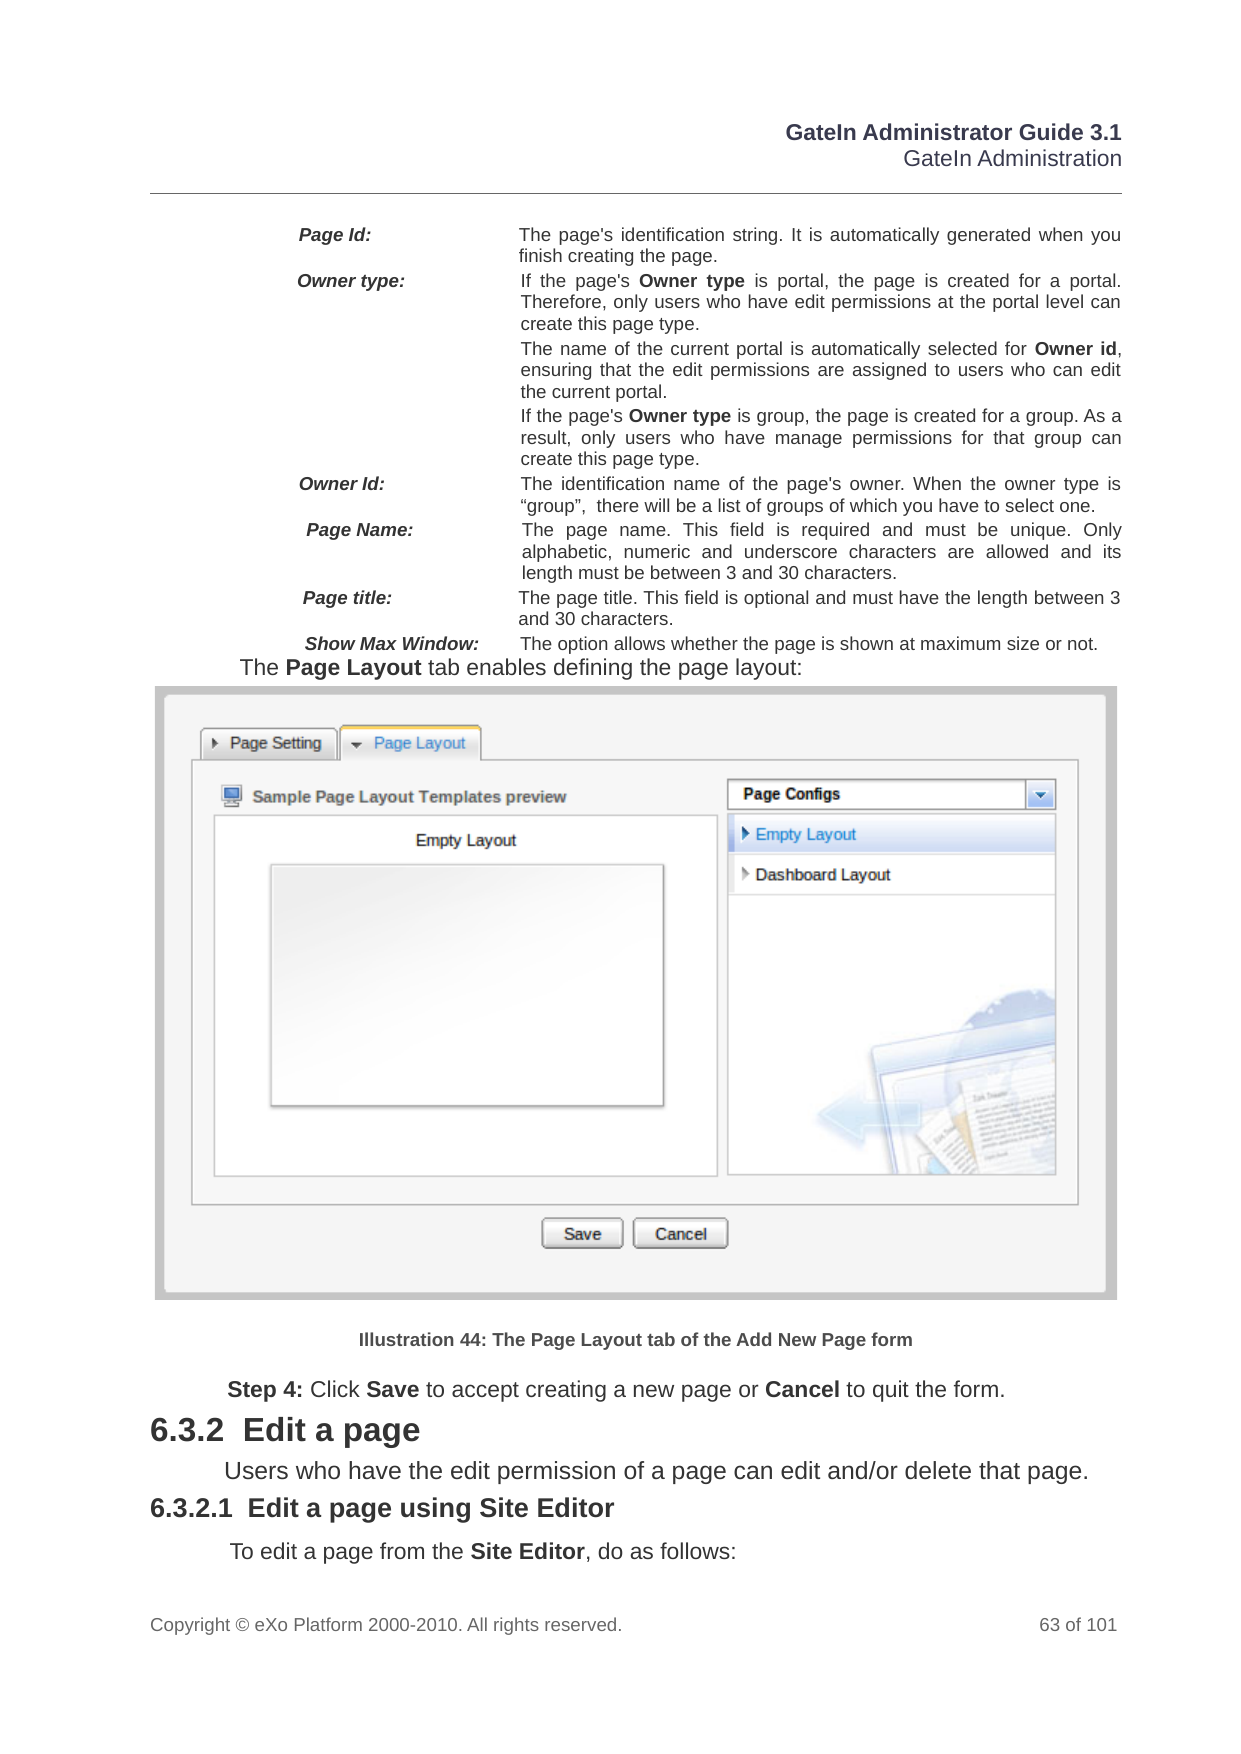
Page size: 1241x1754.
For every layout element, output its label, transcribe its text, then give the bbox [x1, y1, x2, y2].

text The name of the current portal is automatically selected for Owner id, ensuring that the edit permissions are assigned to users who can edit the current portal. [297, 337, 1122, 402]
list Step 4: Click Save to accept creating a new page or Cancel to quit the form. [151, 1376, 1122, 1403]
list Users who have the edit permission of a page can edit and/or delete that page. [224, 1456, 1122, 1484]
text Page Name: The page name. This field is required and must be unique. Only alphabetic, numeric and underscore characters are allowed and its length must be between 3 and 30 characters. [306, 519, 1122, 584]
text To edit a page from the Site Editor, do as follows: [150, 1538, 1122, 1565]
text Illustration 48: The Page Layout tab of the Add New Page form [155, 1300, 1117, 1350]
text If the page's Owner type is group, the page is created for a group. As a result, only users who have manage permissions for that group can create this page type. [297, 405, 1122, 470]
subtitle Edit a page [150, 1410, 1122, 1448]
text Owner Id: The identification name of the page's owner. When the owner type is “group”, there will be a list of groups of which you have to select one. [298, 473, 1122, 516]
picture [154, 686, 1118, 1300]
text Show Max Window: The option allows whether the page is shown at maximum size or not. [304, 633, 1122, 654]
subtitle Edit a page using Site Editor [150, 1492, 1122, 1523]
text Page Id: The page's identification string. It is automatically generated when you finish creating the page. [298, 223, 1122, 267]
list The Page Layout tab enables defining the page layout: [151, 654, 1122, 681]
text Owner type: If the page's Owner type is portal, the page is created for a portal. Therefore, only users who have edit permissions at the portal level can create this page type. [297, 270, 1122, 334]
text Page title: The page title. This field is optional and must have the length between 3 and 30 characters. [303, 587, 1122, 630]
